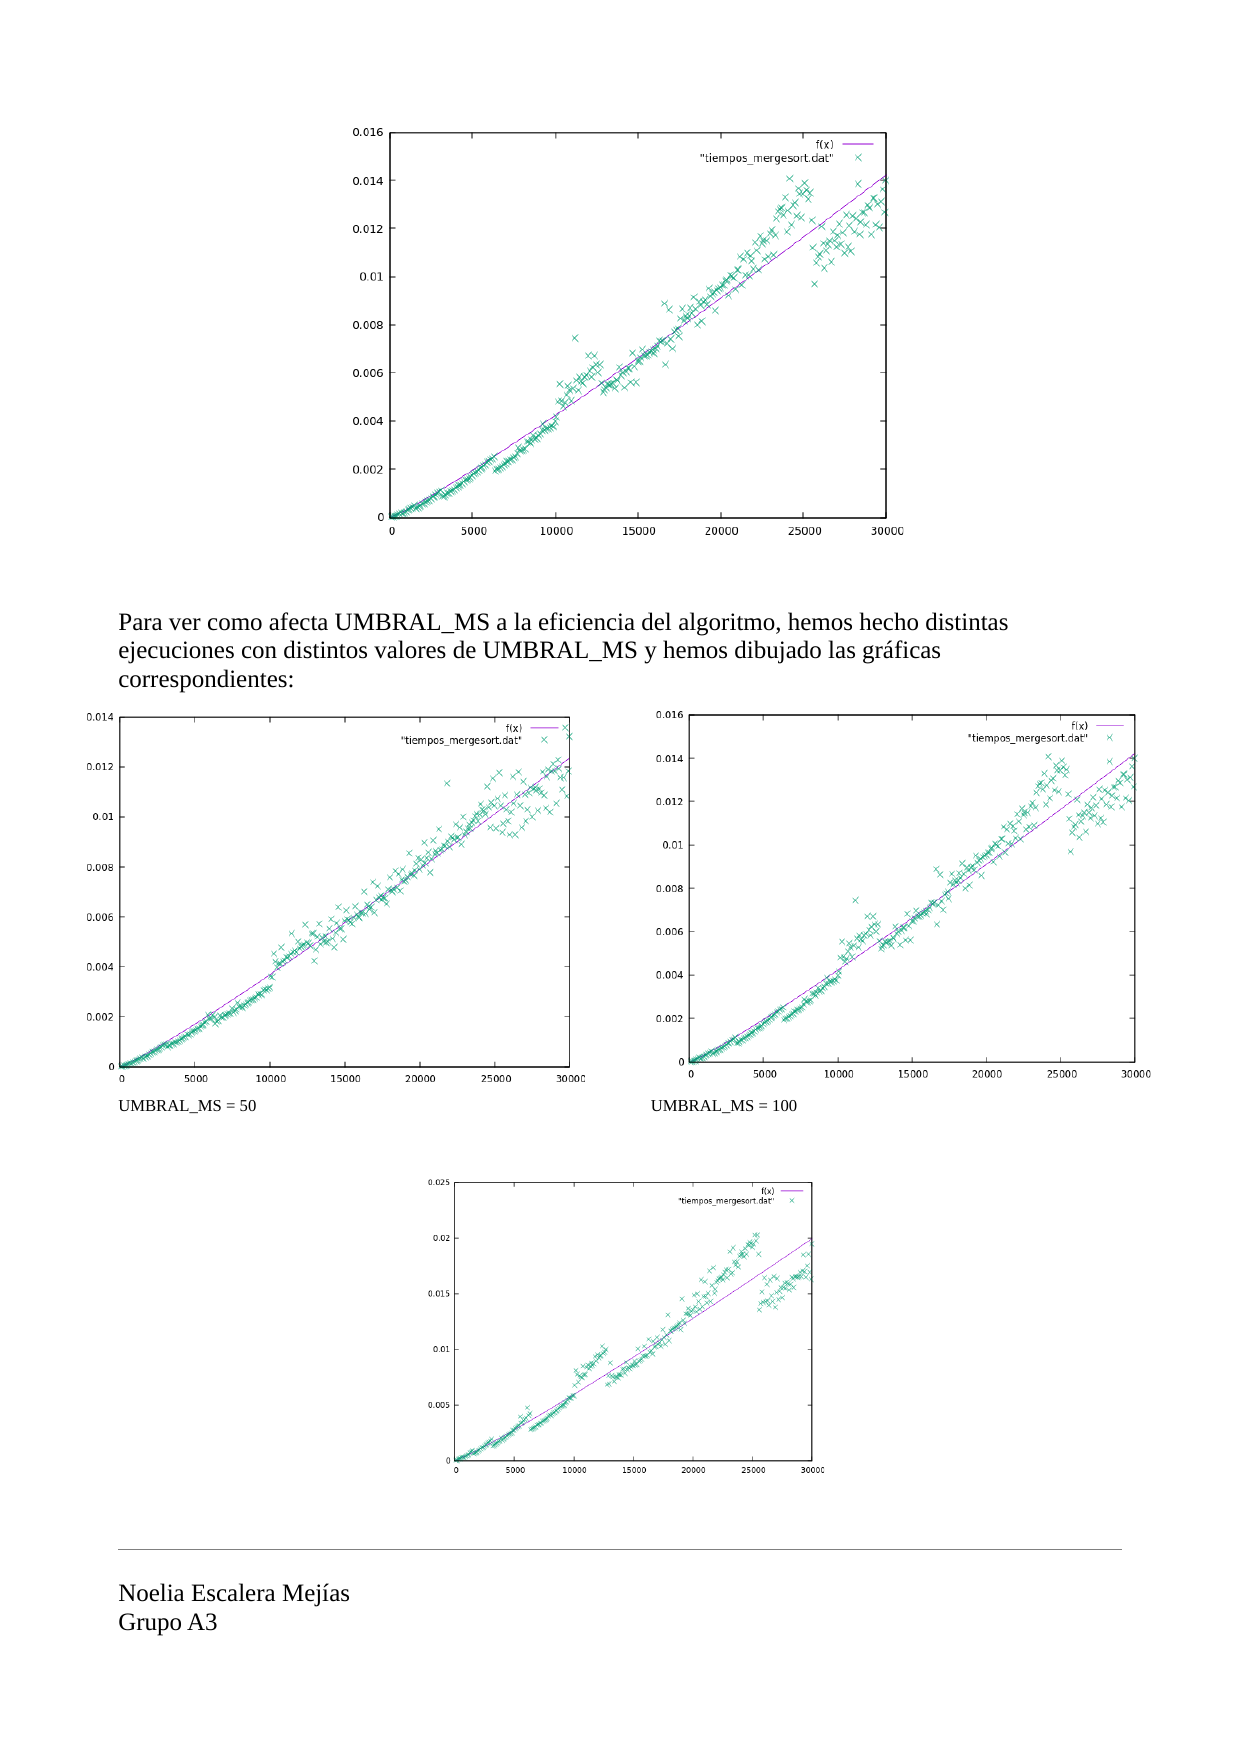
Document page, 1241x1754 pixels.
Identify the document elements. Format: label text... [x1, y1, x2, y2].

picture [337, 118, 904, 543]
picture [71, 704, 585, 1090]
text Para ver como afecta UMBRAL_MS a la eficiencia del algoritmo, hemos hecho distintas ejecuciones con distintos valores de UMBRAL_MS y hemos dibujado las gráficas correspondientes: [118, 607, 1122, 693]
picture [416, 1172, 825, 1479]
text UMBRAL_MS = 50 UMBRAL_MS = 100 [118, 1096, 1122, 1115]
picture [641, 702, 1151, 1085]
